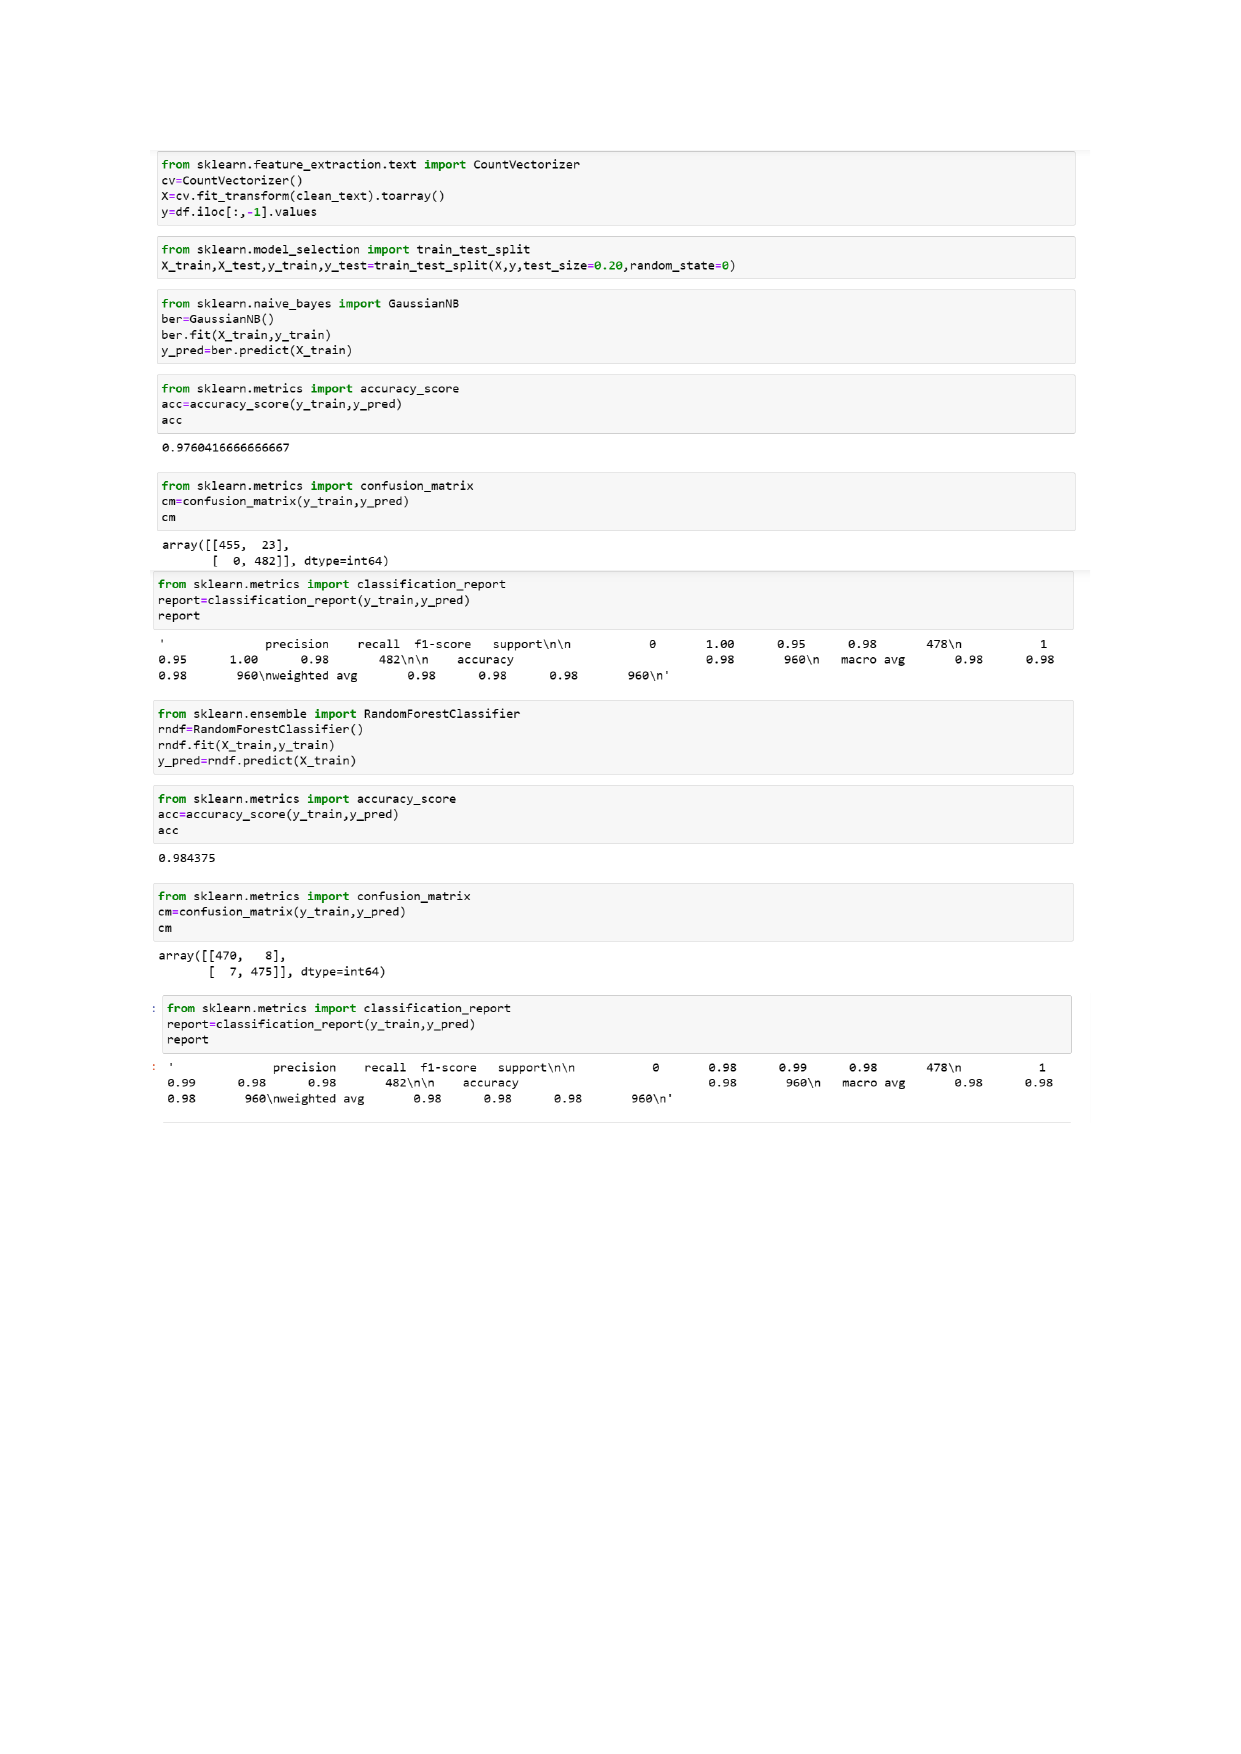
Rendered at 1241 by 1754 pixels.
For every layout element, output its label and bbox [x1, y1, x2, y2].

picture [150, 570, 1091, 990]
picture [150, 150, 1091, 567]
picture [150, 993, 1091, 1123]
